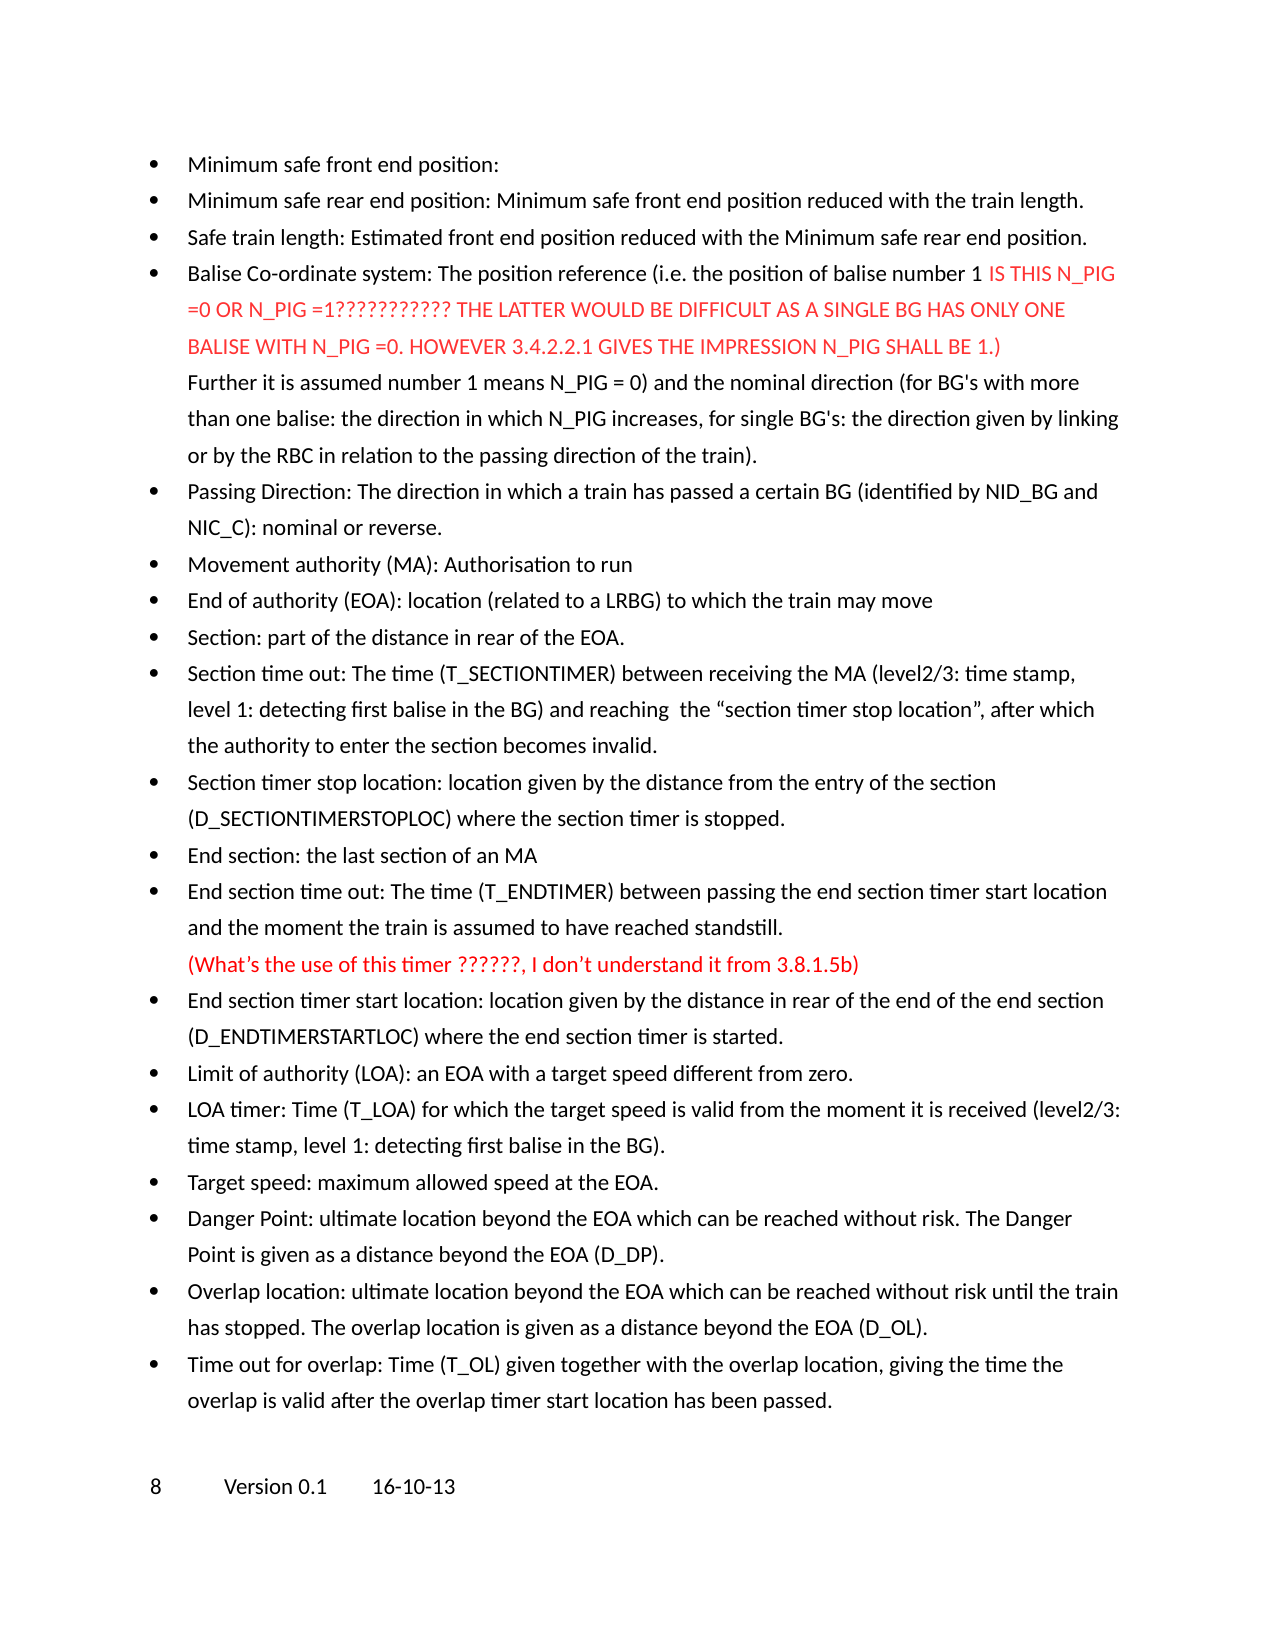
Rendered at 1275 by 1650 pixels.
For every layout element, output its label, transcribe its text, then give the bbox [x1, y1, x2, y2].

list Section time out: The time (T_SECTIONTIMER) between receiving the MA (level2/3: time stamp, level 1: detecting first balise in the BG) and reaching the “section timer stop location”, after which the authority to enter the section becomes invalid. [150, 659, 1125, 760]
list Movement authority (MA): Authorisation to run [150, 550, 1125, 578]
list End section: the last section of an MA [150, 841, 1125, 869]
list Section timer stop location: location given by the distance from the entry of the section (D_SECTIONTIMERSTOPLOC) where the section timer is stopped. [150, 768, 1125, 832]
list Safe train length: Estimated front end position reduced with the Minimum safe rear end position. [150, 223, 1125, 251]
list End section time out: The time (T_ENDTIMER) between passing the end section timer start location and the moment the train is assumed to have reached standstill. (What’s the use of this timer ??????, I don’t understand it from 3.8.1.5b) [150, 877, 1125, 978]
list Limit of authority (LOA): an EOA with a target speed different from zero. [150, 1059, 1125, 1087]
list Danger Point: ultimate location beyond the EOA which can be reached without risk. The Danger Point is given as a distance beyond the EOA (D_DP). [150, 1204, 1125, 1269]
list Minimum safe front end position: [150, 150, 1125, 178]
list Balise Co-ordinate system: The position reference (i.e. the position of balise number 1 IS THIS N_PIG =0 OR N_PIG =1??????????? THE LATTER WOULD BE DIFFICULT AS A SINGLE BG HAS ONLY ONE BALISE WITH N_PIG =0. HOWEVER 3.4.2.2.1 GIVES THE IMPRESSION N_PIG SHALL BE 1.) Further it is assumed number 1 means N_PIG = 0) and the nominal direction (for BG's with more than one balise: the direction in which N_PIG increases, for single BG's: the direction given by linking or by the RBC in relation to the passing direction of the train). [150, 259, 1125, 469]
list Overlap location: ultimate location beyond the EOA which can be reached without risk until the train has stopped. The overlap location is given as a distance beyond the EOA (D_OL). [150, 1277, 1125, 1341]
list LOA timer: Time (T_LOA) for which the target speed is valid from the moment it is received (level2/3: time stamp, level 1: detecting first balise in the BG). [150, 1095, 1125, 1159]
list Target speed: maximum allowed speed at the EOA. [150, 1168, 1125, 1196]
list Minimum safe rear end position: Minimum safe front end position reduced with the train length. [150, 186, 1125, 214]
list Time out for overlap: Time (T_OL) given together with the overlap location, giving the time the overlap is valid after the overlap timer start location has been passed. [150, 1350, 1125, 1414]
list Passing Direction: The direction in which a train has passed a certain BG (identified by NID_BG and NIC_C): nominal or reverse. [150, 477, 1125, 542]
list End of authority (EOA): location (related to a LRBG) to which the train may move [150, 586, 1125, 614]
list End section timer start location: location given by the distance in rear of the end of the end section (D_ENDTIMERSTARTLOC) where the end section timer is started. [150, 986, 1125, 1051]
list Section: part of the distance in rear of the EOA. [150, 623, 1125, 651]
